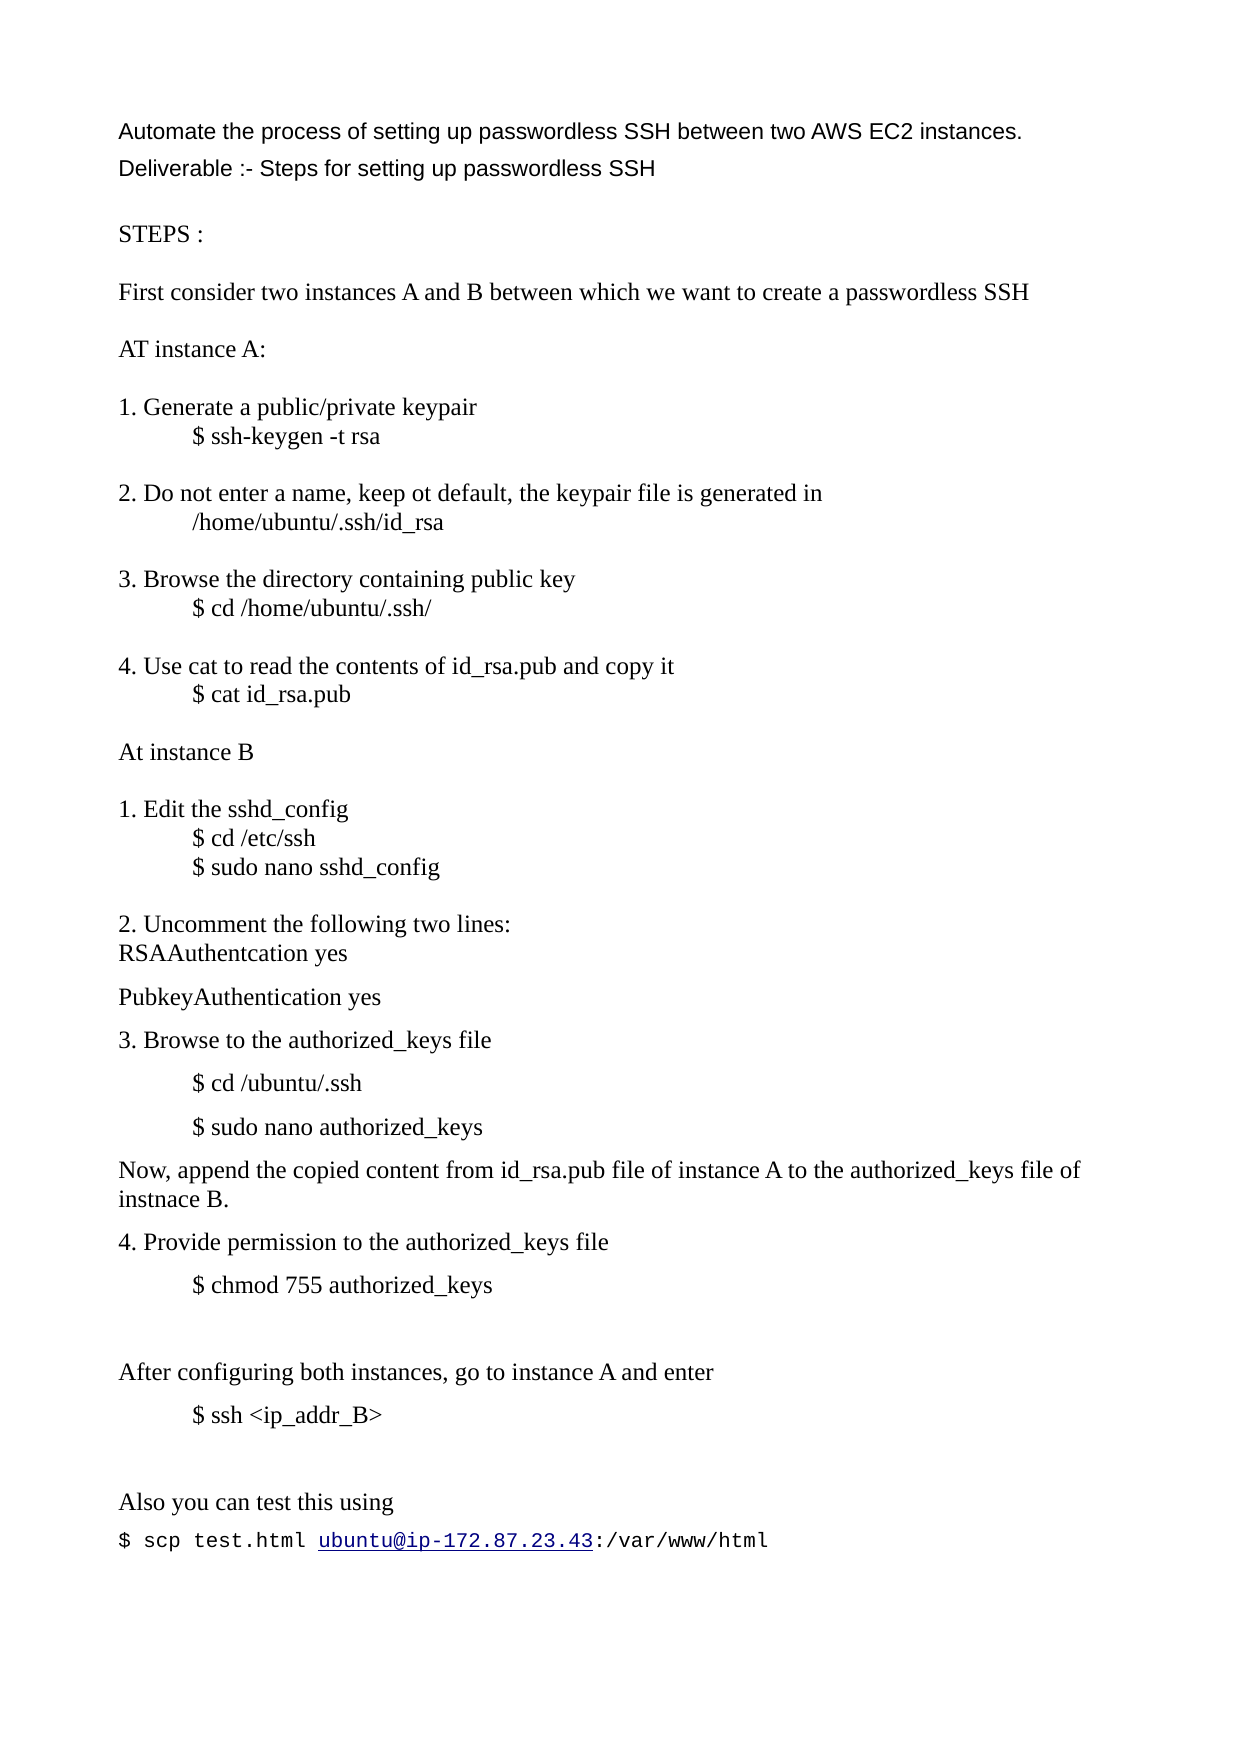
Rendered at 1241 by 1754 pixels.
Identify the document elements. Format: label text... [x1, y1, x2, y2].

text $ ssh <ip_addr_B> [118, 1400, 1122, 1429]
text $ cd /etc/ssh [118, 823, 1122, 852]
text 4. Provide permission to the authorized_keys file [118, 1227, 1122, 1256]
text $ chmod 755 authorized_keys [118, 1270, 1122, 1299]
text RSAAuthentcation yes [118, 938, 1122, 967]
text Also you can test this using [118, 1487, 1122, 1516]
text PubkeyAuthentication yes [118, 982, 1122, 1010]
text Now, append the copied content from id_rsa.pub file of instance A to the authorized_keys file of instnace B. [118, 1155, 1122, 1212]
text 4. Use cat to read the contents of id_rsa.pub and copy it [118, 651, 1122, 679]
text AT instance A: [118, 334, 1122, 363]
text $ cd /home/ubuntu/.ssh/ [118, 593, 1122, 622]
text /home/ubuntu/.ssh/id_rsa [118, 507, 1122, 536]
text After configuring both instances, go to instance A and enter [118, 1357, 1122, 1386]
text $ sudo nano sshd_config [118, 852, 1122, 881]
text 3. Browse to the authorized_keys file [118, 1025, 1122, 1054]
text 2. Uncomment the following two lines: [118, 909, 1122, 938]
text 1. Edit the sshd_config [118, 794, 1122, 823]
text $ cd /ubuntu/.ssh [118, 1068, 1122, 1097]
text $ ssh-keygen -t rsa [118, 421, 1122, 449]
text First consider two instances A and B between which we want to create a passwordless SSH [118, 277, 1122, 306]
text 2. Do not enter a name, keep ot default, the keypair file is generated in [118, 478, 1122, 507]
text STEPS : [118, 219, 1122, 248]
text Deliverable :- Steps for setting up passwordless SSH [118, 154, 1122, 181]
text $ cat id_rsa.pub [118, 679, 1122, 708]
text $ scp test.html ubuntu@ip-172.87.23.43:/var/www/html [118, 1530, 1122, 1554]
text Automate the process of setting up passwordless SSH between two AWS EC2 instances. [118, 118, 1122, 144]
text At instance B [118, 737, 1122, 766]
text $ sudo nano authorized_keys [118, 1112, 1122, 1140]
text 1. Generate a public/private keypair [118, 392, 1122, 421]
text 3. Browse the directory containing public key [118, 564, 1122, 593]
